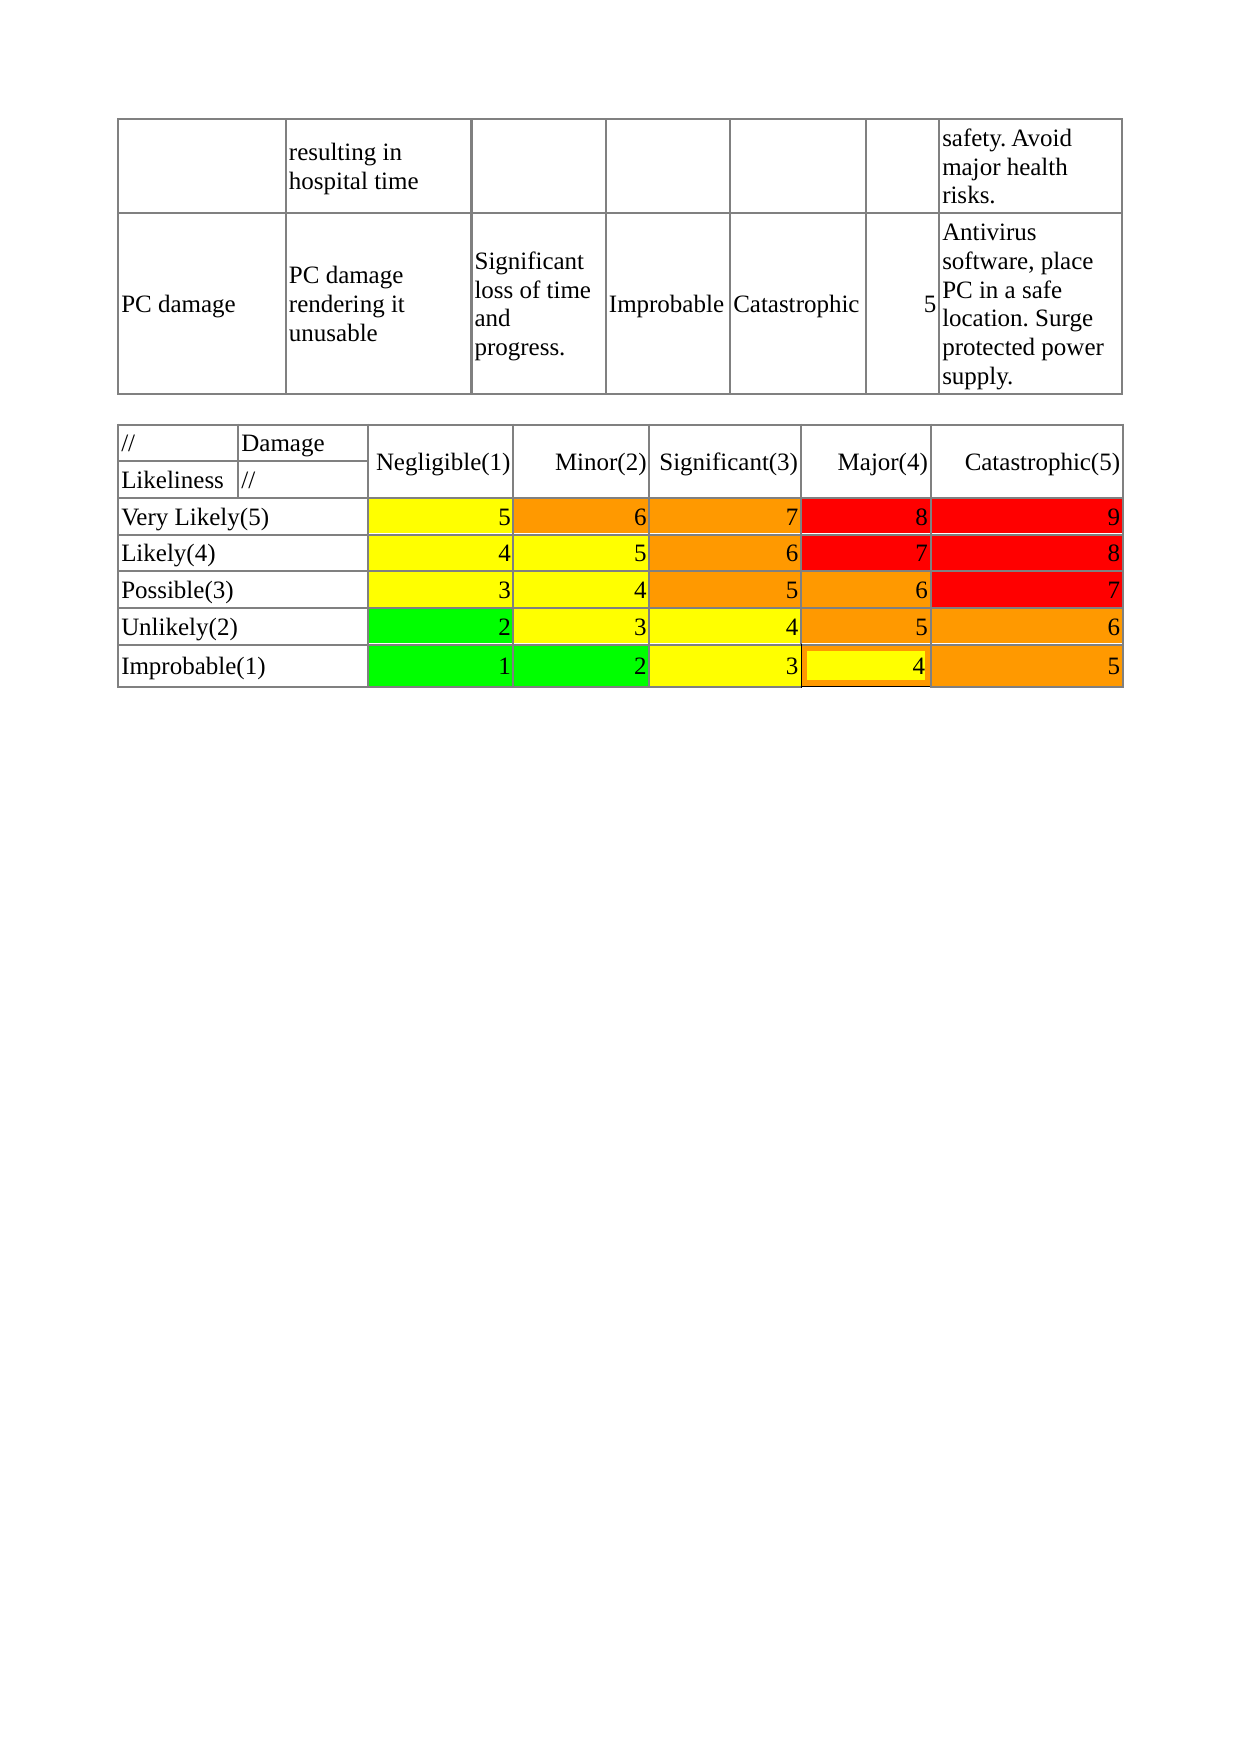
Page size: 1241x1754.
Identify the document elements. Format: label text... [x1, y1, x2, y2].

table_cell PC damage rendering it unusable [287, 214, 470, 393]
table_cell 6 [650, 536, 800, 570]
table_cell Unlikely(2) [119, 609, 367, 643]
table_cell 2 [369, 609, 512, 643]
table_cell 4 [514, 572, 648, 607]
table_cell 8 [802, 499, 930, 533]
table_cell [607, 120, 729, 212]
table_cell [731, 120, 865, 212]
table_cell 1 [369, 646, 512, 686]
table_header Minor(2) [514, 426, 648, 497]
table_cell 5 [369, 499, 512, 533]
table_cell 6 [802, 572, 930, 607]
table_header Major(4) [802, 426, 930, 497]
table_cell 3 [514, 609, 648, 643]
table_header // [119, 426, 237, 460]
table_cell Likely(4) [119, 536, 367, 570]
table_header Significant(3) [650, 426, 800, 497]
table_cell 8 [932, 536, 1122, 570]
table_cell 7 [650, 499, 800, 533]
table_cell [119, 120, 285, 212]
table_cell Likeliness [119, 462, 237, 497]
table_cell Significant loss of time and progress. [473, 214, 605, 393]
table_cell 5 [650, 572, 800, 607]
table_cell 3 [369, 572, 512, 607]
table_cell Antivirus software, place PC in a safe location. Surge protected power supply. [940, 214, 1121, 393]
table_cell 5 [932, 646, 1122, 686]
table_cell Very Likely(5) [119, 499, 367, 533]
table_cell 3 [650, 646, 801, 686]
table_cell 4 [369, 536, 512, 570]
table_cell 4 [802, 646, 930, 686]
table_cell [473, 120, 605, 212]
table_header Negligible(1) [369, 426, 512, 497]
table_cell 5 [867, 214, 938, 393]
table_cell Improbable [607, 214, 729, 393]
table_cell 5 [802, 609, 930, 643]
table_cell 4 [650, 609, 800, 643]
table_cell 7 [802, 536, 930, 570]
table_cell // [239, 462, 367, 497]
table_header Damage [239, 426, 367, 460]
table_cell 7 [932, 572, 1122, 607]
table_cell 5 [514, 536, 648, 570]
table_cell 9 [932, 499, 1122, 533]
table_cell [867, 120, 938, 212]
table_cell resulting in hospital time [287, 120, 470, 212]
table_cell PC damage [119, 214, 285, 393]
table_cell Possible(3) [119, 572, 367, 607]
table_cell 6 [514, 499, 648, 533]
table_cell 6 [932, 609, 1122, 643]
table_cell safety. Avoid major health risks. [940, 120, 1121, 212]
table_cell Catastrophic [731, 214, 865, 393]
table_cell Improbable(1) [119, 646, 367, 686]
table_cell 2 [514, 646, 648, 686]
table_header Catastrophic(5) [932, 426, 1122, 497]
